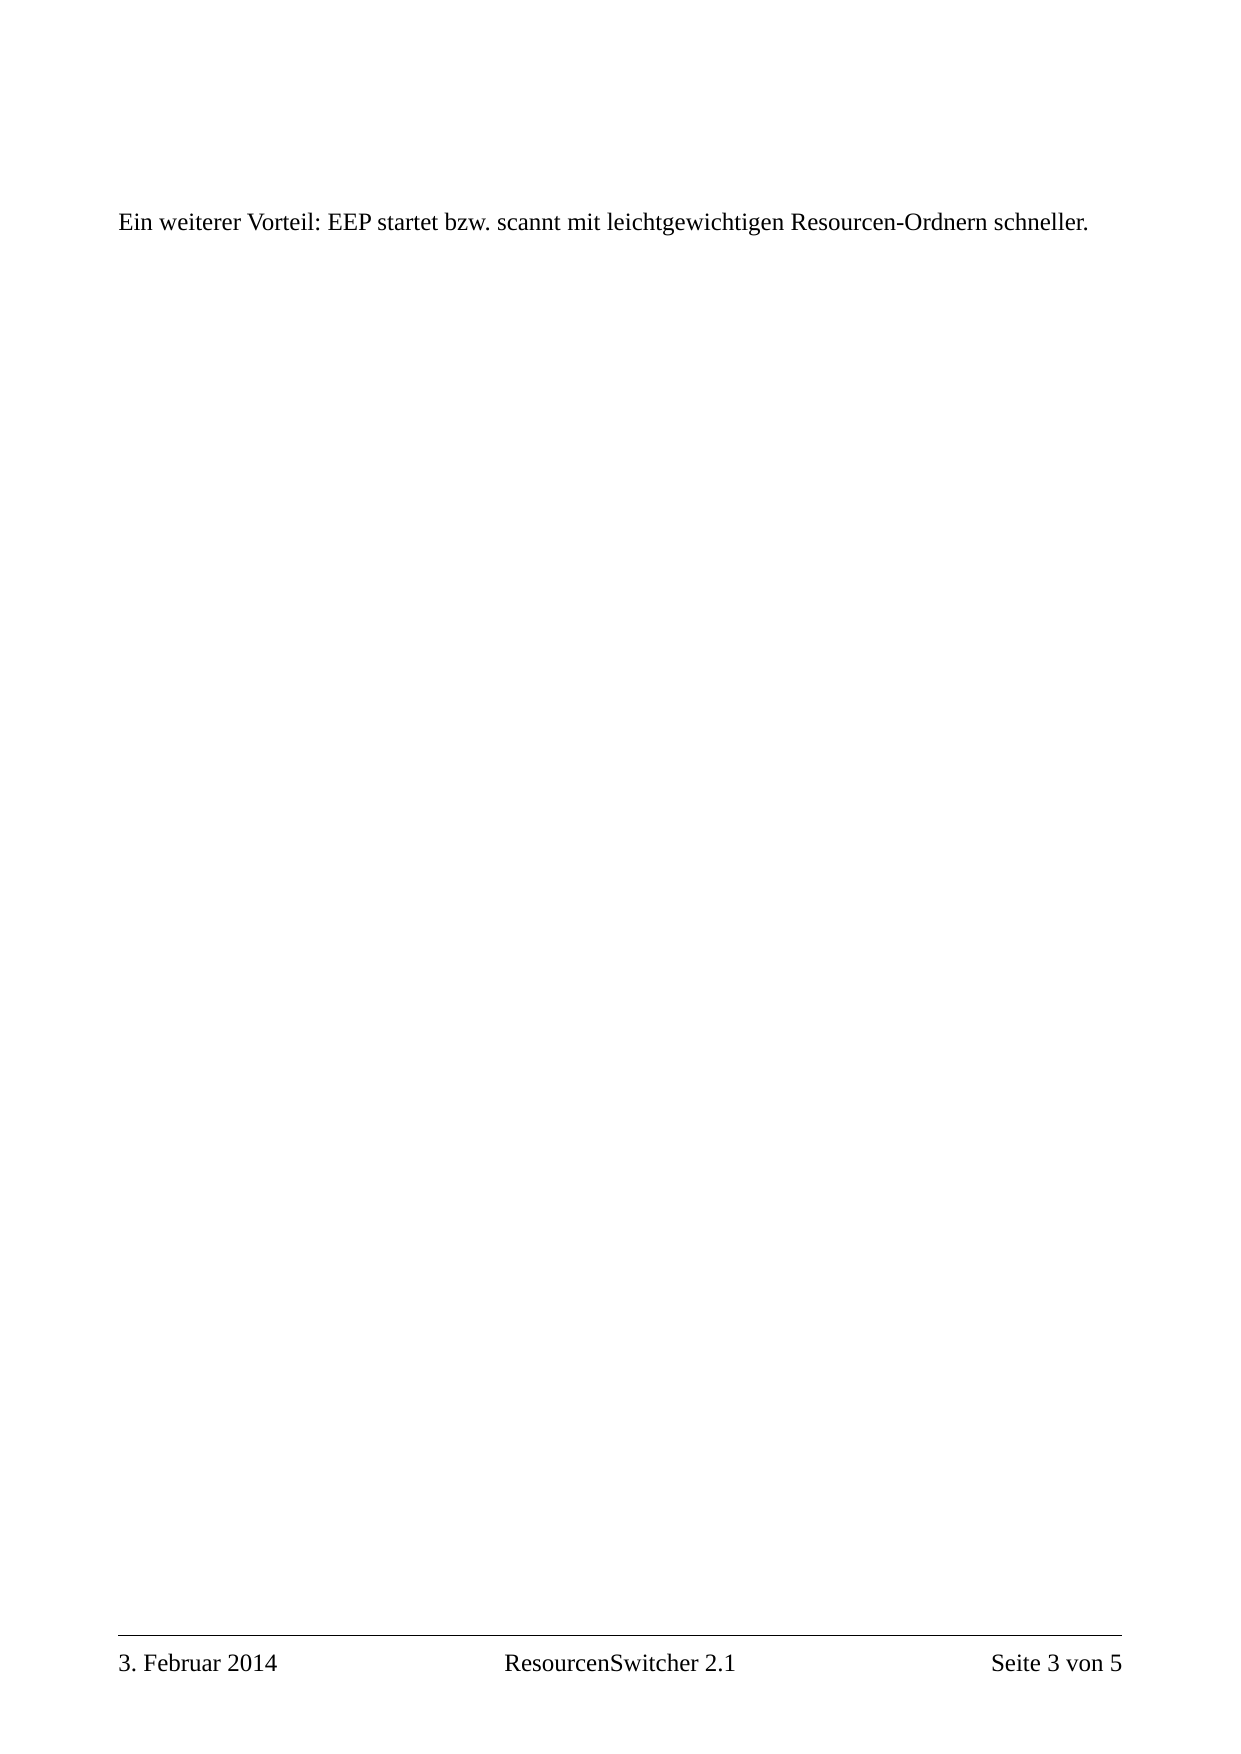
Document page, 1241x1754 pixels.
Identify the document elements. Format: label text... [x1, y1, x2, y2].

text Ein weiterer Vorteil: EEP startet bzw. scannt mit leichtgewichtigen Resourcen-Ordnern schneller. [118, 207, 1122, 235]
